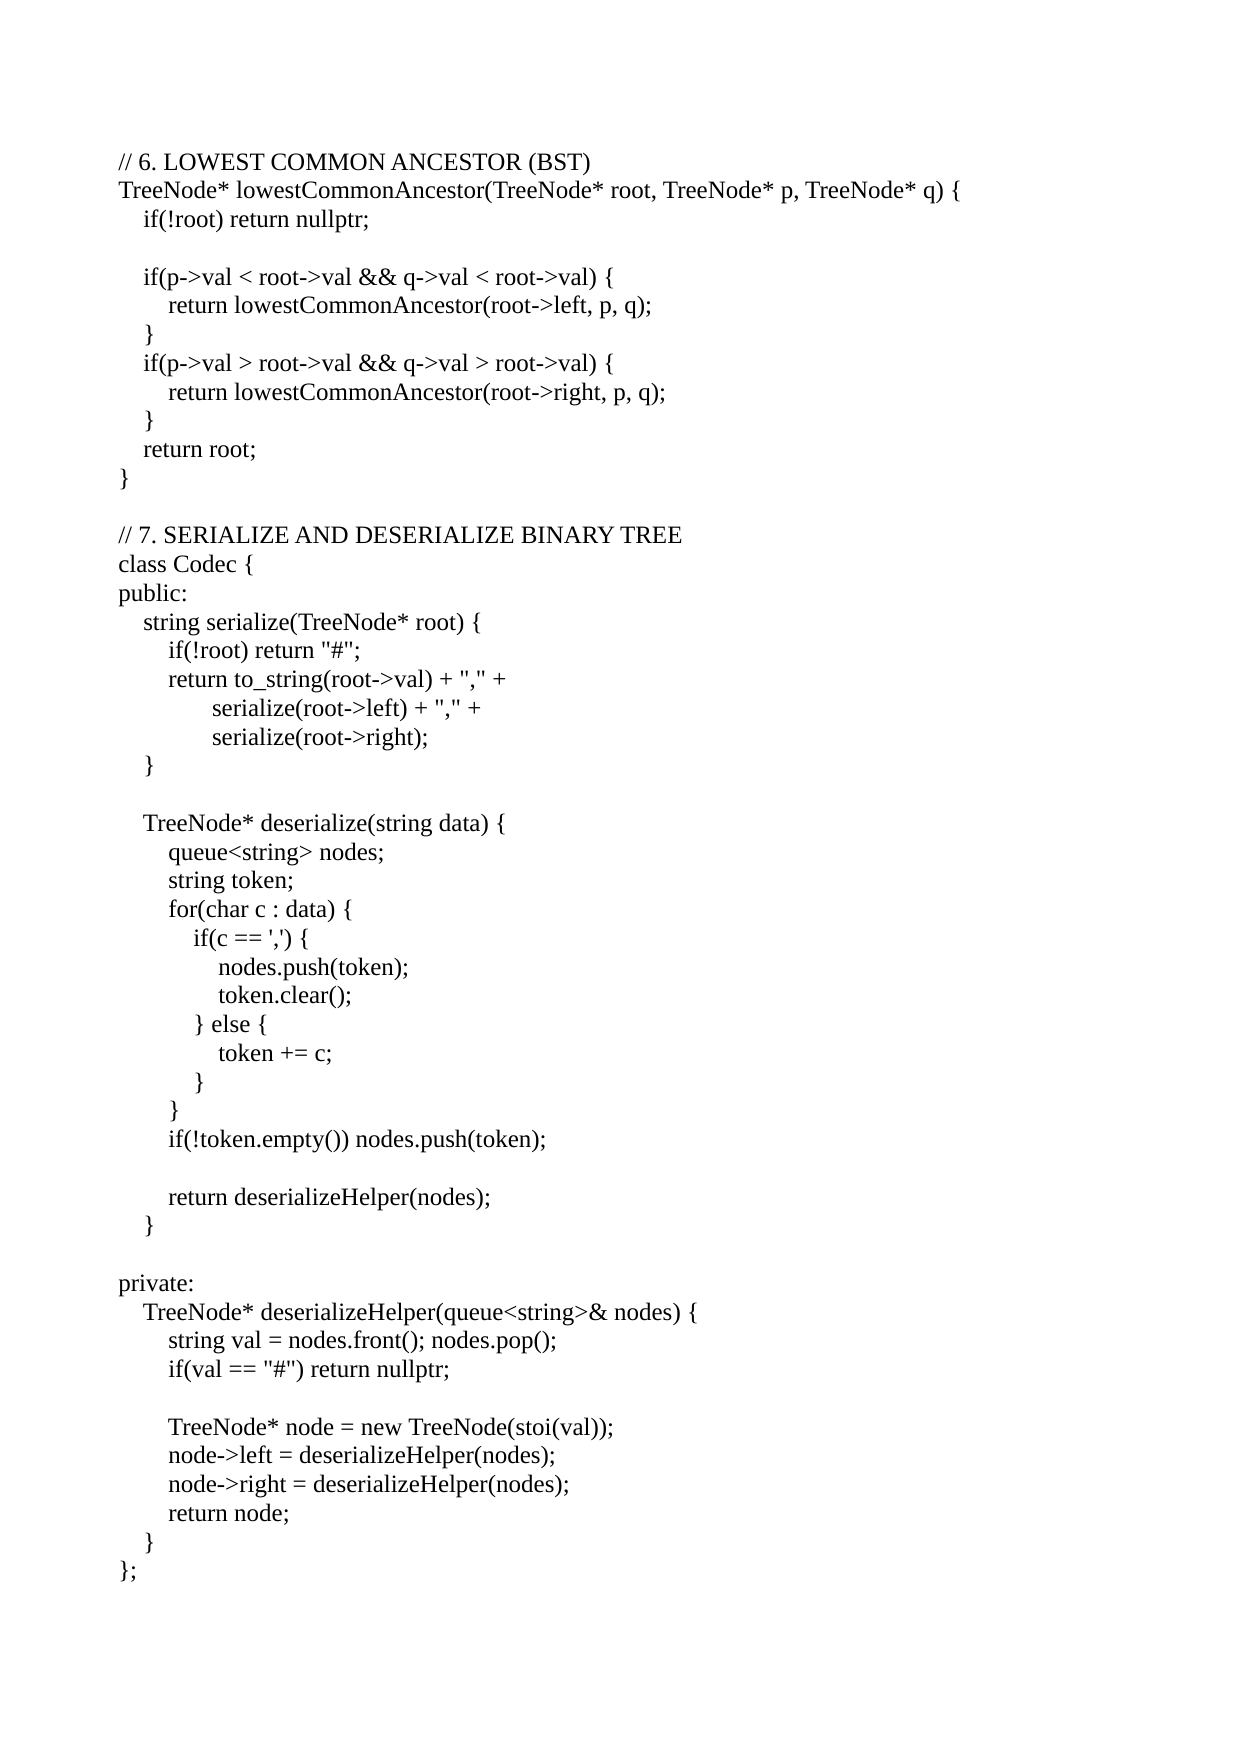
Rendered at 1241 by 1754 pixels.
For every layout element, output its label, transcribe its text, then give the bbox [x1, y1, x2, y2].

text queue<string> nodes; [118, 837, 1122, 866]
text TreeNode* lowestCommonAncestor(TreeNode* root, TreeNode* p, TreeNode* q) { [118, 176, 1122, 204]
text if(p->val < root->val && q->val < root->val) { [118, 262, 1122, 291]
text string serialize(TreeNode* root) { [118, 607, 1122, 636]
text string token; [118, 866, 1122, 894]
text if(!root) return nullptr; [118, 204, 1122, 233]
text token.clear(); [118, 981, 1122, 1009]
text private: [118, 1268, 1122, 1297]
text nodes.push(token); [118, 952, 1122, 981]
text serialize(root->left) + "," + [118, 693, 1122, 722]
text if(val == "#") return nullptr; [118, 1354, 1122, 1383]
text } [118, 1211, 1122, 1239]
text node->right = deserializeHelper(nodes); [118, 1469, 1122, 1498]
text // 6. LOWEST COMMON ANCESTOR (BST) [118, 147, 1122, 176]
text for(char c : data) { [118, 894, 1122, 923]
text token += c; [118, 1038, 1122, 1067]
text TreeNode* node = new TreeNode(stoi(val)); [118, 1412, 1122, 1441]
text return lowestCommonAncestor(root->left, p, q); [118, 291, 1122, 319]
text public: [118, 578, 1122, 607]
text if(!root) return "#"; [118, 636, 1122, 664]
text } [118, 1096, 1122, 1124]
text class Codec { [118, 549, 1122, 578]
text if(c == ',') { [118, 923, 1122, 952]
text return to_string(root->val) + "," + [118, 664, 1122, 693]
text // 7. SERIALIZE AND DESERIALIZE BINARY TREE [118, 521, 1122, 549]
text } [118, 463, 1122, 492]
text return node; [118, 1498, 1122, 1527]
text } else { [118, 1009, 1122, 1038]
text } [118, 1527, 1122, 1556]
text serialize(root->right); [118, 722, 1122, 751]
text } [118, 751, 1122, 779]
text return lowestCommonAncestor(root->right, p, q); [118, 377, 1122, 406]
text return deserializeHelper(nodes); [118, 1182, 1122, 1211]
text TreeNode* deserialize(string data) { [118, 808, 1122, 837]
text string val = nodes.front(); nodes.pop(); [118, 1326, 1122, 1354]
text TreeNode* deserializeHelper(queue<string>& nodes) { [118, 1297, 1122, 1326]
text return root; [118, 434, 1122, 463]
text } [118, 319, 1122, 348]
text if(!token.empty()) nodes.push(token); [118, 1124, 1122, 1153]
text }; [118, 1556, 1122, 1584]
text node->left = deserializeHelper(nodes); [118, 1441, 1122, 1469]
text if(p->val > root->val && q->val > root->val) { [118, 348, 1122, 377]
text } [118, 406, 1122, 434]
text } [118, 1067, 1122, 1096]
